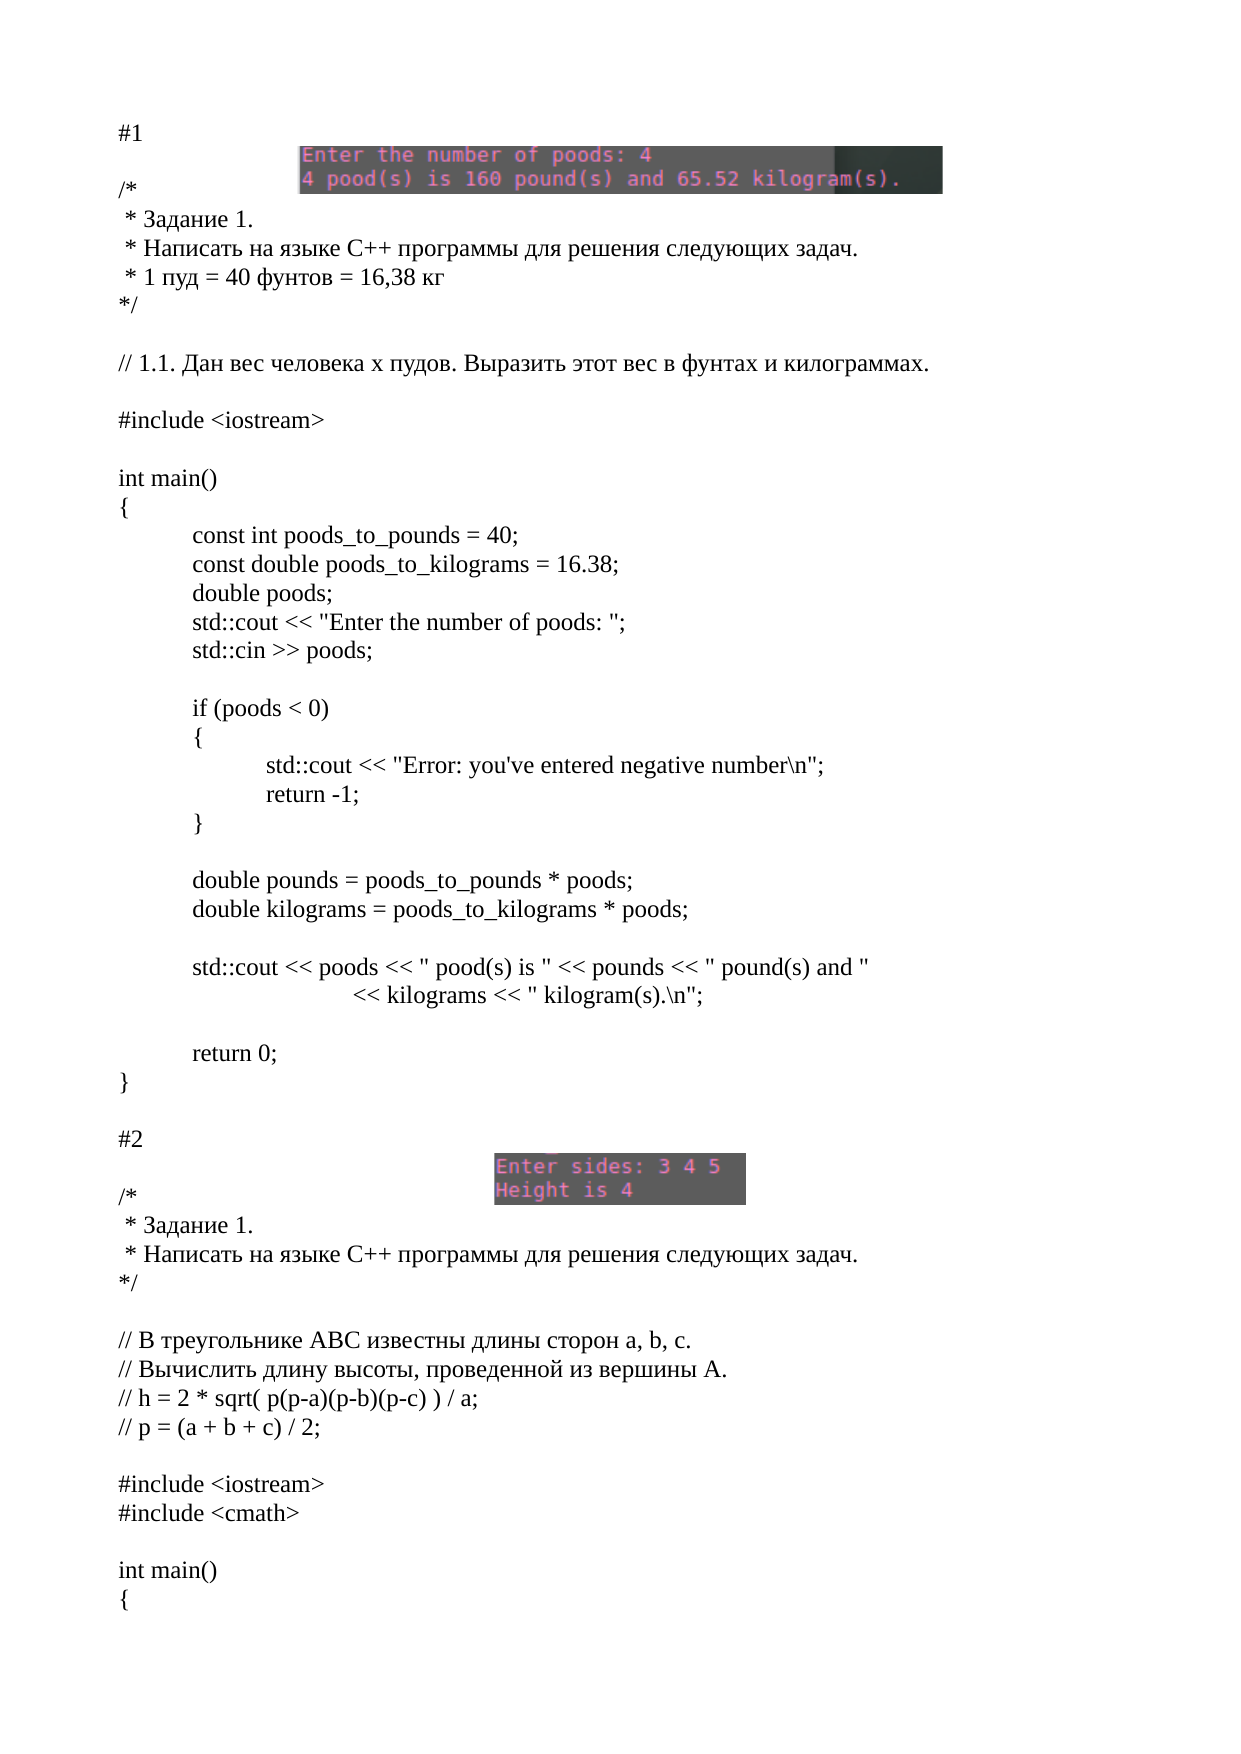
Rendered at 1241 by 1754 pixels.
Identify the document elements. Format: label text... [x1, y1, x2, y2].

text std::cout << poods << " pood(s) is " << pounds << " pound(s) and " [118, 952, 1122, 981]
text */ [118, 1268, 1122, 1297]
text } [118, 808, 1122, 837]
text #include <iostream> [118, 1469, 1122, 1498]
text const int poods_to_pounds = 40; [118, 521, 1122, 549]
text /* [118, 176, 1122, 204]
text // h = 2 * sqrt( p(p-a)(p-b)(p-c) ) / a; [118, 1383, 1122, 1412]
text #2 [118, 1124, 1122, 1153]
text { [118, 722, 1122, 751]
text * Написать на языке С++ программы для решения следующих задач. [118, 1239, 1122, 1268]
text int main() [118, 463, 1122, 492]
text double poods; [118, 578, 1122, 607]
text * Задание 1. [118, 204, 1122, 233]
picture [297, 146, 943, 194]
text } [118, 1067, 1122, 1096]
text // 1.1. Дан вес человека x пудов. Выразить этот вес в фунтах и килограммах. [118, 348, 1122, 377]
text std::cin >> poods; [118, 636, 1122, 664]
picture [494, 1153, 746, 1205]
text * Задание 1. [118, 1211, 1122, 1239]
text int main() [118, 1556, 1122, 1584]
text #include <iostream> [118, 406, 1122, 434]
text #1 [118, 118, 1122, 147]
text * Написать на языке С++ программы для решения следующих задач. [118, 233, 1122, 262]
text #include <cmath> [118, 1498, 1122, 1527]
text // Вычислить длину высоты, проведенной из вершины А. [118, 1354, 1122, 1383]
text * 1 пуд = 40 фунтов = 16,38 кг [118, 262, 1122, 291]
text { [118, 492, 1122, 521]
text return 0; [118, 1038, 1122, 1067]
text const double poods_to_kilograms = 16.38; [118, 549, 1122, 578]
text // p = (a + b + c) / 2; [118, 1412, 1122, 1441]
text if (poods < 0) [118, 693, 1122, 722]
text double kilograms = poods_to_kilograms * poods; [118, 894, 1122, 923]
text return -1; [118, 779, 1122, 808]
text */ [118, 291, 1122, 319]
text // В треугольнике АВС известны длины сторон a, b, c. [118, 1326, 1122, 1354]
text /* [118, 1182, 1122, 1211]
text double pounds = poods_to_pounds * poods; [118, 866, 1122, 894]
text { [118, 1584, 1122, 1613]
text std::cout << "Error: you've entered negative number\n"; [118, 751, 1122, 779]
text << kilograms << " kilogram(s).\n"; [118, 981, 1122, 1009]
text std::cout << "Enter the number of poods: "; [118, 607, 1122, 636]
